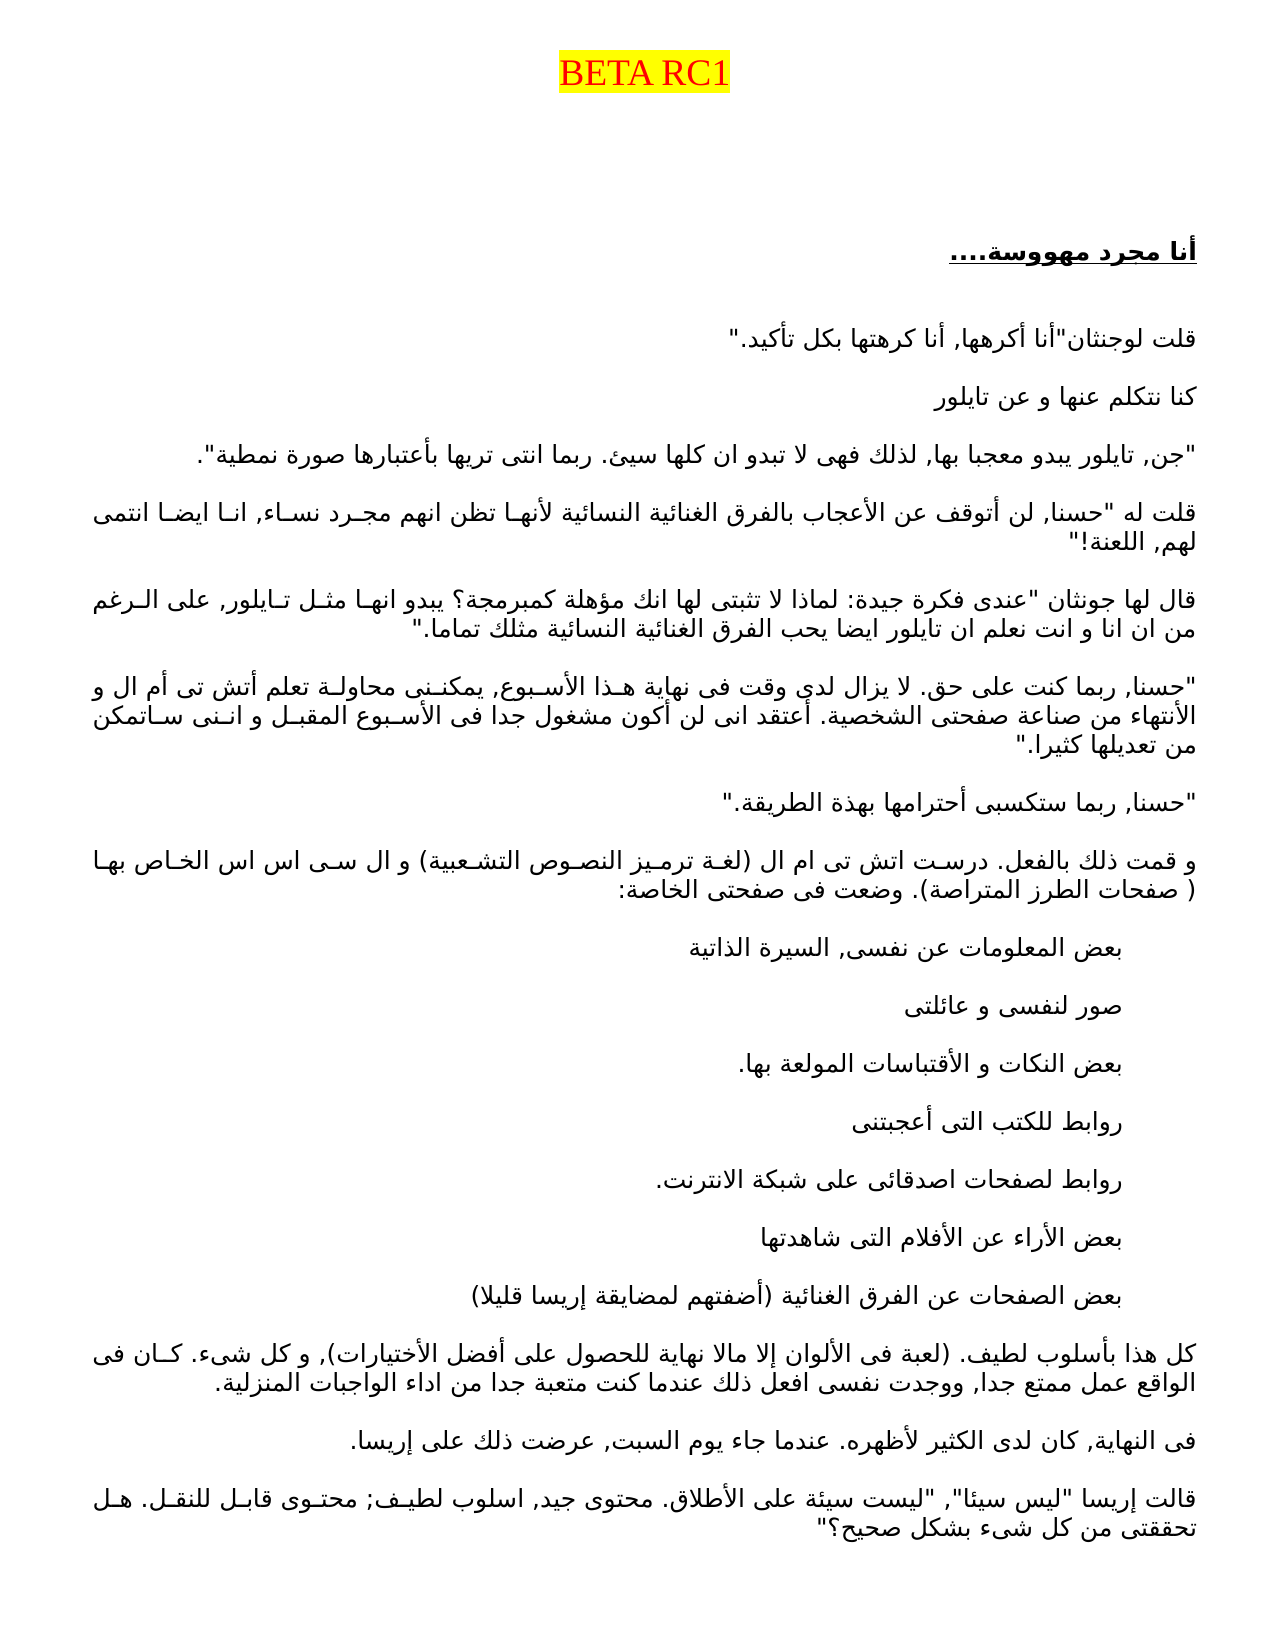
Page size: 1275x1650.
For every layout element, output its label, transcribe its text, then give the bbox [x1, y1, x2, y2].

text قلت له "حسنا, لن أتوقف عن الأعجاب بالفرق الغنائية النسائية لأنها تظن انهم مجرد نساء, انا ايضا انتمى لهم, اللعنة!" [92, 498, 1197, 556]
text قلت لوجنثان"أنا أكرهها, أنا كرهتها بكل تأكيد." [92, 324, 1197, 353]
text "حسنا, ربما ستكسبى أحترامها بهذة الطريقة." [92, 788, 1197, 818]
text روابط لصفحات اصدقائى على شبكة الانترنت. [92, 1165, 1197, 1194]
text بعض المعلومات عن نفسى, السيرة الذاتية [92, 933, 1197, 963]
text كل هذا بأسلوب لطيف. (لعبة فى الألوان إلا مالا نهاية للحصول على أفضل الأختيارات), و كل شىء. كان فى الواقع عمل ممتع جدا, ووجدت نفسى افعل ذلك عندما كنت متعبة جدا من اداء الواجبات المنزلية. [92, 1339, 1197, 1397]
text و قمت ذلك بالفعل. درست اتش تى ام ال (لغة ترميز النصوص التشعبية) و ال سى اس اس الخاص بها ( صفحات الطرز المتراصة). وضعت فى صفحتى الخاصة: [92, 846, 1197, 905]
text بعض النكات و الأقتباسات المولعة بها. [92, 1049, 1197, 1078]
text قالت إريسا "ليس سيئا", "ليست سيئة على الأطلاق. محتوى جيد, اسلوب لطيف; محتوى قابل للنقل. هل تحققتى من كل شىء بشكل صحيح؟" [92, 1484, 1197, 1542]
text صور لنفسى و عائلتى [92, 991, 1197, 1021]
text "حسنا, ربما كنت على حق. لا يزال لدى وقت فى نهاية هذا الأسبوع, يمكننى محاولة تعلم أتش تى أم ال و الأنتهاء من صناعة صفحتى الشخصية. أعتقد انى لن أكون مشغول جدا فى الأسبوع المقبل و اننى ساتمكن من تعديلها كثيرا." [92, 672, 1197, 760]
text فى النهاية, كان لدى الكثير لأظهره. عندما جاء يوم السبت, عرضت ذلك على إريسا. [92, 1426, 1197, 1455]
text روابط للكتب التى أعجبتنى [92, 1107, 1197, 1136]
text قال لها جونثان "عندى فكرة جيدة: لماذا لا تثبتى لها انك مؤهلة كمبرمجة؟ يبدو انها مثل تايلور, على الرغم من ان انا و انت نعلم ان تايلور ايضا يحب الفرق الغنائية النسائية مثلك تماما." [92, 585, 1197, 643]
text أنا مجرد مهووسة.... [92, 238, 1197, 267]
text بعض الصفحات عن الفرق الغنائية (أضفتهم لمضايقة إريسا قليلا) [92, 1281, 1197, 1310]
text بعض الأراء عن الأفلام التى شاهدتها [92, 1223, 1197, 1252]
text كنا نتكلم عنها و عن تايلور [92, 382, 1197, 411]
text "جن, تايلور يبدو معجبا بها, لذلك فهى لا تبدو ان كلها سيئ. ربما انتى تريها بأعتبارها صورة نمطية". [92, 440, 1197, 469]
